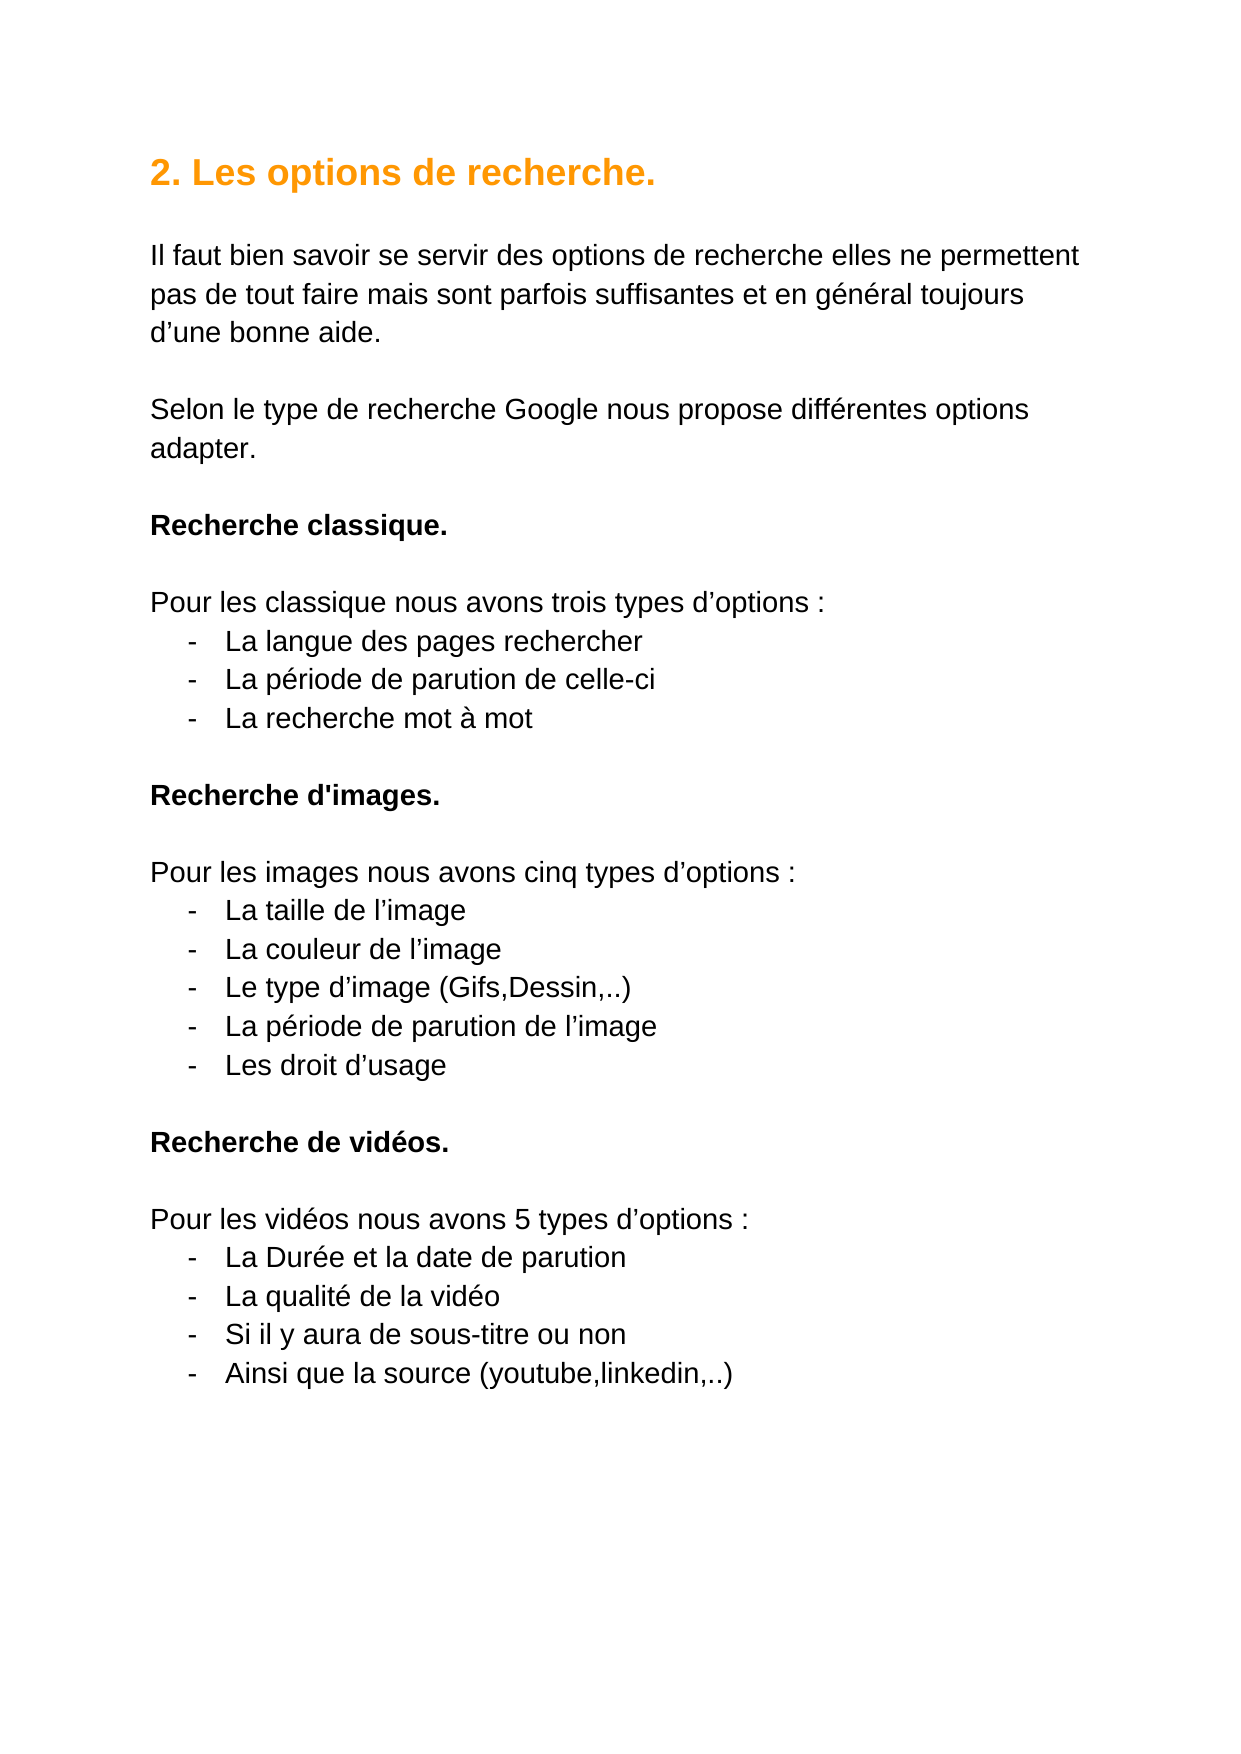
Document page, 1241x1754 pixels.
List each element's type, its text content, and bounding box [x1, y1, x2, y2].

list Le type d’image (Gifs,Dessin,..) [187, 970, 1090, 1004]
text Recherche d'images. [150, 778, 1090, 811]
text [150, 1548, 1090, 1592]
text Recherche de vidéos. [150, 1124, 1090, 1158]
text 2. Les options de recherche. [150, 150, 1090, 193]
list La Durée et la date de parution [187, 1240, 1090, 1274]
text Pour les vidéos nous avons 5 types d’options : [150, 1202, 1090, 1235]
list La période de parution de l’image [187, 1009, 1090, 1042]
list Ainsi que la source (youtube,linkedin,..) [187, 1356, 1090, 1428]
list La taille de l’image [187, 893, 1090, 927]
list Les droit d’usage [187, 1047, 1090, 1081]
text Il faut bien savoir se servir des options de recherche elles ne permettent pas de tout faire mais sont parfois suffisantes et en général toujours d’une bonne aide. [150, 238, 1090, 349]
text Pour les images nous avons cinq types d’options : [150, 855, 1090, 888]
list La recherche mot à mot [187, 701, 1090, 734]
text Pour les classique nous avons trois types d’options : [150, 585, 1090, 618]
list La qualité de la vidéo [187, 1279, 1090, 1312]
text Selon le type de recherche Google nous propose différentes options adapter. Recherche classique. [150, 392, 1090, 541]
list Si il y aura de sous-titre ou non [187, 1317, 1090, 1351]
list La période de parution de celle-ci [187, 662, 1090, 696]
list La langue des pages rechercher [187, 623, 1090, 657]
list La couleur de l’image [187, 932, 1090, 965]
